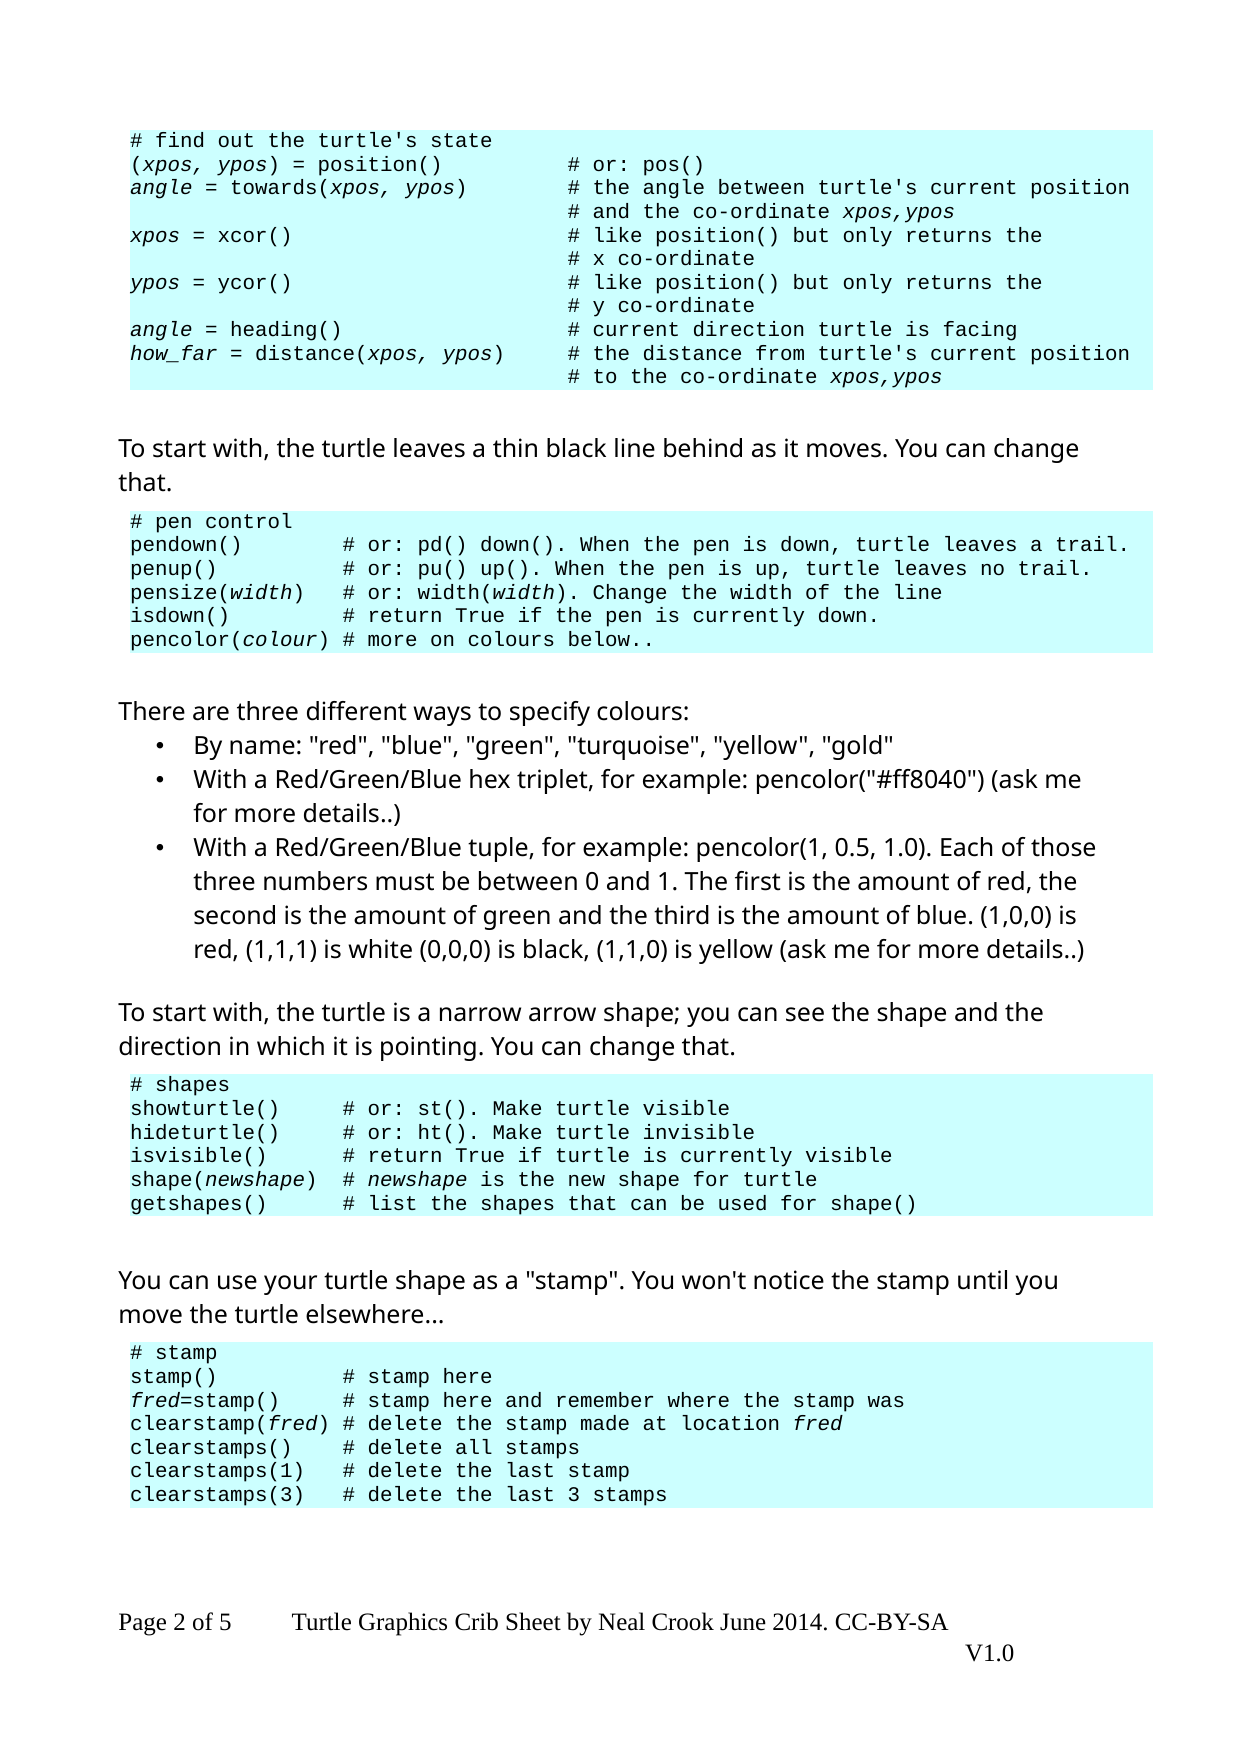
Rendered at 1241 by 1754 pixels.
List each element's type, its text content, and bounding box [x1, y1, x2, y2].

text stamp() # stamp here [130, 1366, 1153, 1389]
text pensize(width) # or: width(width). Change the width of the line [130, 582, 1153, 605]
list By name: "red", "blue", "green", "turquoise", "yellow", "gold" [156, 727, 1122, 761]
text penup() # or: pu() up(). When the pen is up, turtle leaves no trail. [130, 558, 1153, 582]
text To start with, the turtle is a narrow arrow shape; you can see the shape and the direction in which it is pointing. You can change that. [118, 994, 1122, 1063]
text clearstamps(3) # delete the last 3 stamps [130, 1484, 1153, 1508]
text # pen control [130, 511, 1153, 534]
text # stamp [130, 1342, 1153, 1366]
text angle = towards(xpos, ypos) # the angle between turtle's current position [130, 177, 1153, 201]
text To start with, the turtle leaves a thin black line behind as it moves. You can change that. [118, 431, 1122, 499]
text isdown() # return True if the pen is currently down. [130, 605, 1153, 629]
text # y co-ordinate [130, 296, 1153, 319]
text isvisible() # return True if turtle is currently visible [130, 1145, 1153, 1169]
text pendown() # or: pd() down(). When the pen is down, turtle leaves a trail. [130, 534, 1153, 558]
text You can use your turtle shape as a "stamp". You won't notice the stamp until you move the turtle elsewhere... [118, 1262, 1122, 1330]
text xpos = xcor() # like position() but only returns the [130, 224, 1153, 248]
list With a Red/Green/Blue hex triplet, for example: pencolor("#ff8040") (ask me for more details..) [156, 761, 1122, 829]
text # and the co-ordinate xpos,ypos [130, 201, 1153, 224]
text (xpos, ypos) = position() # or: pos() [130, 154, 1153, 177]
text showturtle() # or: st(). Make turtle visible [130, 1098, 1153, 1122]
text pencolor(colour) # more on colours below.. [130, 629, 1153, 653]
text angle = heading() # current direction turtle is facing [130, 319, 1153, 343]
text fred=stamp() # stamp here and remember where the stamp was [130, 1389, 1153, 1413]
text clearstamps() # delete all stamps [130, 1437, 1153, 1461]
text # to the co-ordinate xpos,ypos [130, 366, 1153, 390]
text how_far = distance(xpos, ypos) # the distance from turtle's current position [130, 343, 1153, 366]
text There are three different ways to specify colours: [118, 693, 1122, 727]
text # find out the turtle's state [130, 130, 1153, 154]
list With a Red/Green/Blue tuple, for example: pencolor(1, 0.5, 1.0). Each of those three numbers must be between 0 and 1. The first is the amount of red, the second is the amount of green and the third is the amount of blue. (1,0,0) is red, (1,1,1) is white (0,0,0) is black, (1,1,0) is yellow (ask me for more details..) [156, 829, 1122, 966]
text ypos = ycor() # like position() but only returns the [130, 272, 1153, 296]
text # shapes [130, 1074, 1153, 1098]
text hideturtle() # or: ht(). Make turtle invisible [130, 1122, 1153, 1145]
text # x co-ordinate [130, 248, 1153, 272]
text clearstamp(fred) # delete the stamp made at location fred [130, 1413, 1153, 1437]
text clearstamps(1) # delete the last stamp [130, 1461, 1153, 1484]
text shape(newshape) # newshape is the new shape for turtle getshapes() # list the shapes that can be used for shape() [130, 1169, 1153, 1216]
